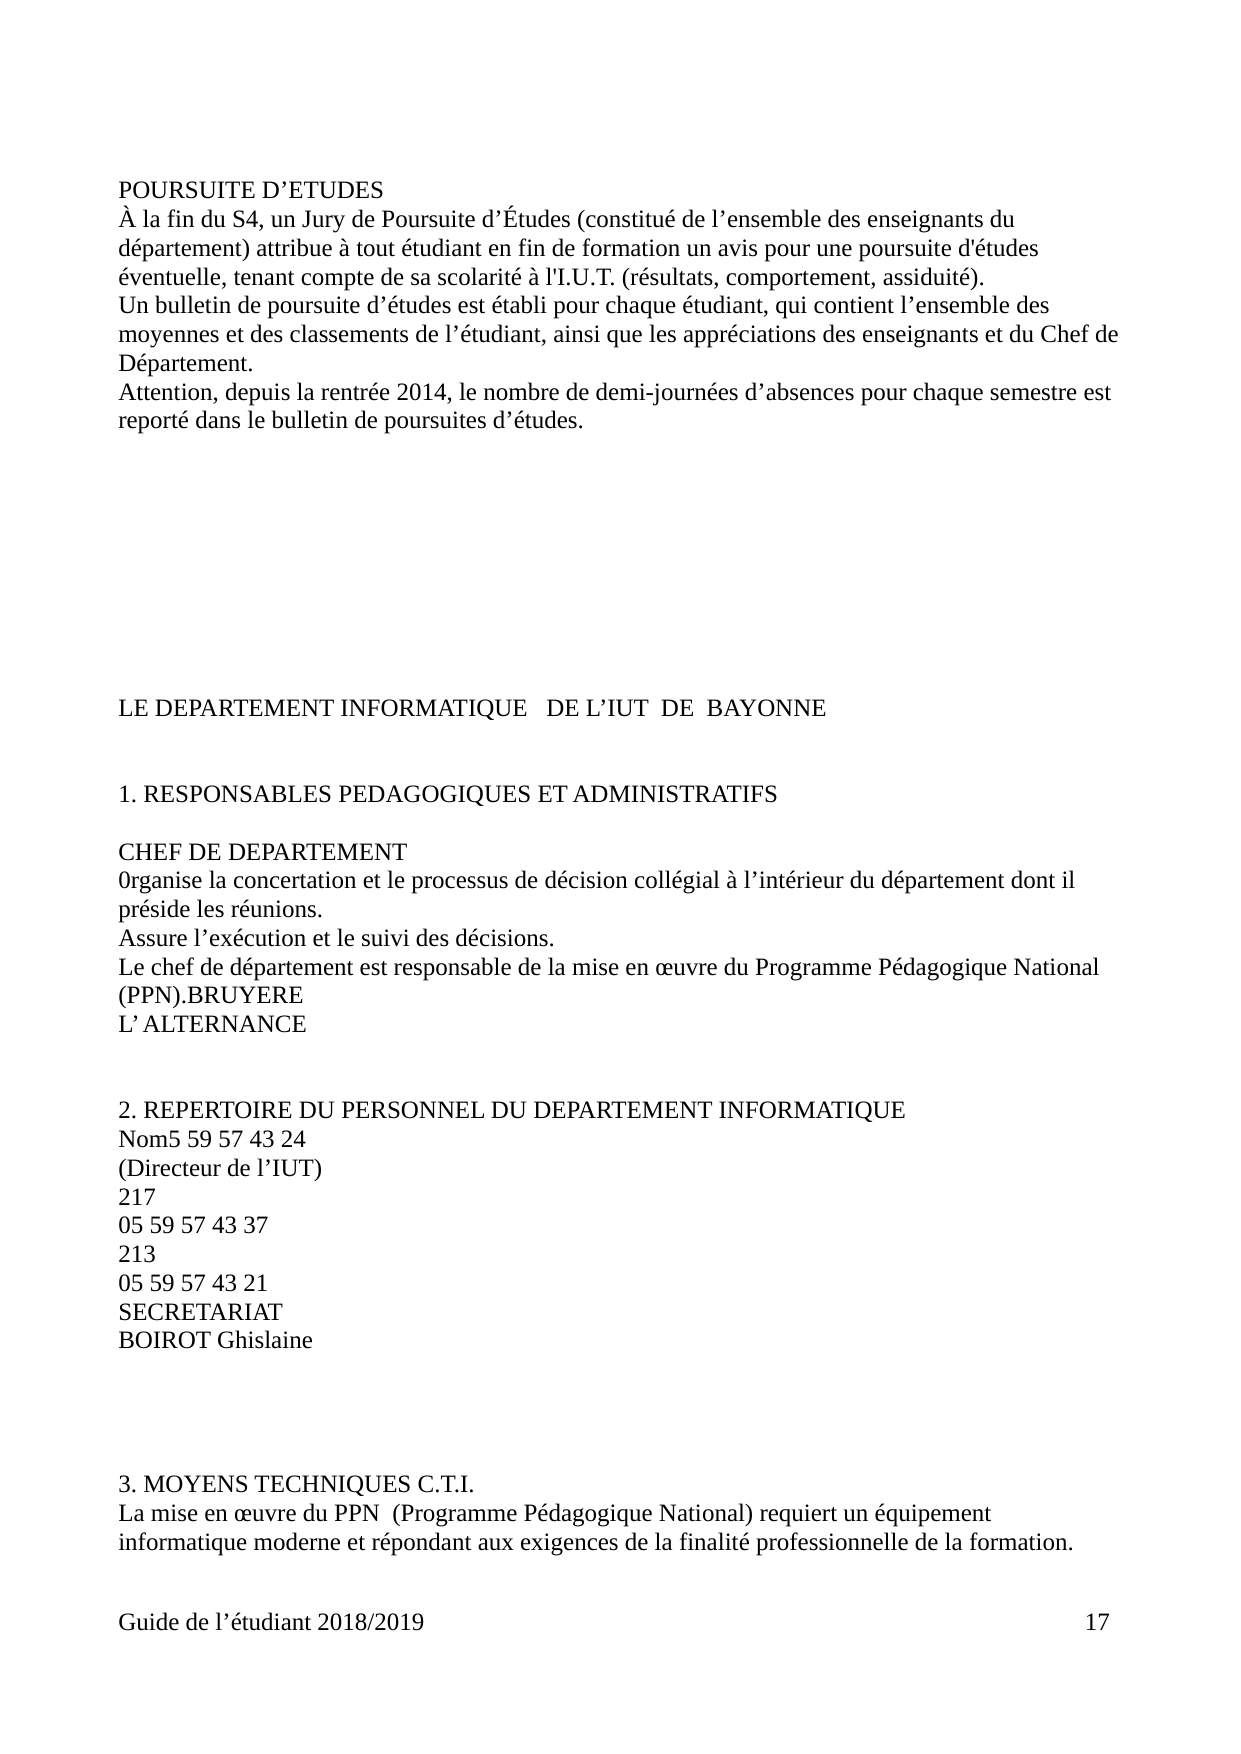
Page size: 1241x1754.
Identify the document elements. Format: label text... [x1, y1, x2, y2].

text Un bulletin de poursuite d’études est établi pour chaque étudiant, qui contient l’ensemble des moyennes et des classements de l’étudiant, ainsi que les appréciations des enseignants et du Chef de Département. [118, 291, 1122, 377]
text 2. REPERTOIRE DU PERSONNEL DU DEPARTEMENT INFORMATIQUE [118, 1096, 1122, 1124]
text CHEF DE DEPARTEMENT [118, 837, 1122, 866]
text BOIROT Ghislaine [118, 1326, 1122, 1354]
text 1. RESPONSABLES PEDAGOGIQUES ET ADMINISTRATIFS [118, 779, 1122, 808]
text SECRETARIAT [118, 1297, 1122, 1326]
text La mise en œuvre du PPN (Programme Pédagogique National) requiert un équipement informatique moderne et répondant aux exigences de la finalité professionnelle de la formation. [118, 1498, 1122, 1556]
text 0rganise la concertation et le processus de décision collégial à l’intérieur du département dont il préside les réunions. [118, 866, 1122, 923]
text Nom5 59 57 43 24 [118, 1124, 1122, 1153]
text Assure l’exécution et le suivi des décisions. [118, 923, 1122, 952]
text À la fin du S4, un Jury de Poursuite d’Études (constitué de l’ensemble des enseignants du département) attribue à tout étudiant en fin de formation un avis pour une poursuite d'études éventuelle, tenant compte de sa scolarité à l'I.U.T. (résultats, comportement, assiduité). [118, 204, 1122, 291]
text POURSUITE D’ETUDES [118, 176, 1122, 204]
text 217 [118, 1182, 1122, 1211]
text LE DEPARTEMENT INFORMATIQUE DE L’IUT DE BAYONNE [118, 693, 1122, 722]
text (Directeur de l’IUT) [118, 1153, 1122, 1182]
text Le chef de département est responsable de la mise en œuvre du Programme Pédagogique National (PPN).BRUYERE [118, 952, 1122, 1009]
text L’ ALTERNANCE [118, 1009, 1122, 1038]
text Attention, depuis la rentrée 2014, le nombre de demi-journées d’absences pour chaque semestre est reporté dans le bulletin de poursuites d’études. [118, 377, 1122, 434]
text 05 59 57 43 37 [118, 1211, 1122, 1239]
text 05 59 57 43 21 [118, 1268, 1122, 1297]
text 3. MOYENS TECHNIQUES C.T.I. [118, 1469, 1122, 1498]
text 213 [118, 1239, 1122, 1268]
